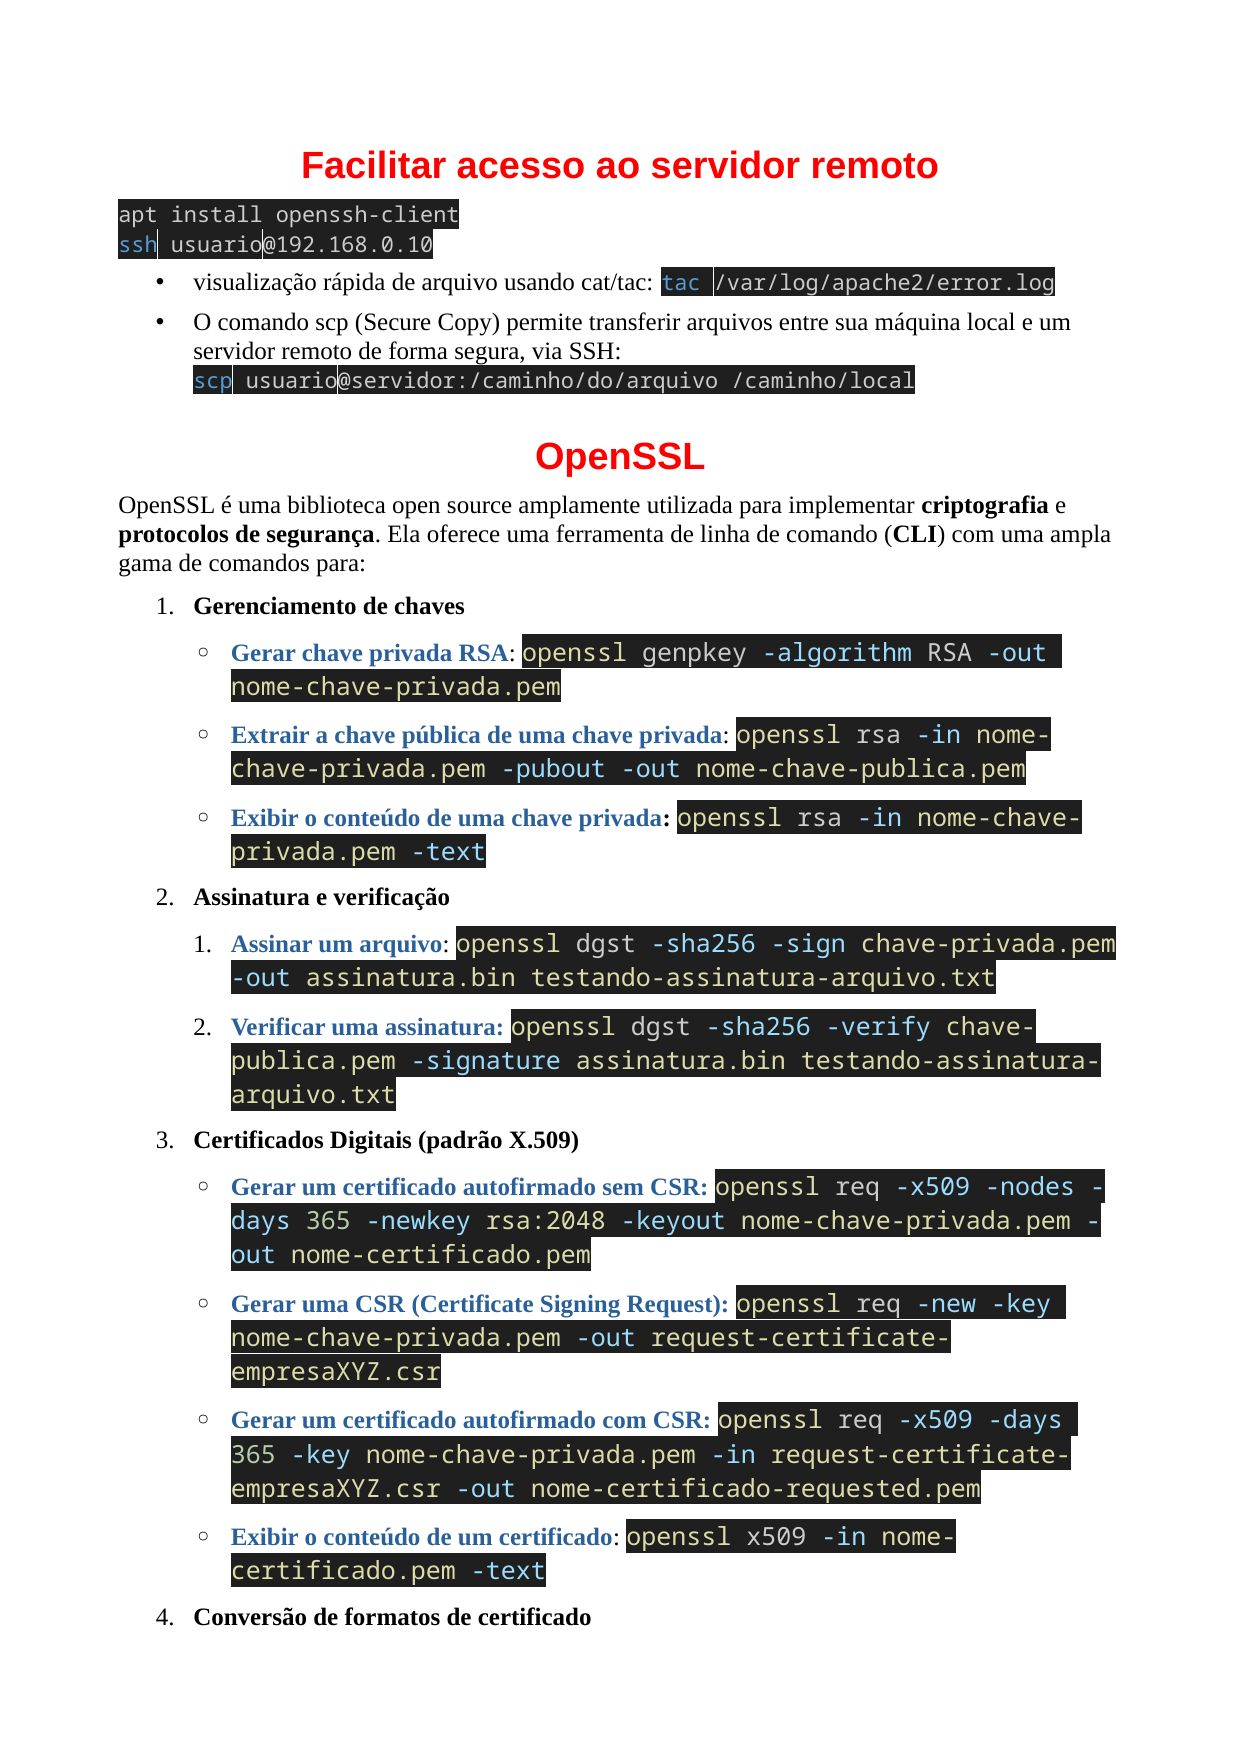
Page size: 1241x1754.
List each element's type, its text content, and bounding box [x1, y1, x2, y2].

list Gerar chave privada RSA: openssl genpkey -algorithm RSA -out nome-chave-privada.pem [193, 634, 1122, 702]
list Exibir o conteúdo de uma chave privada: openssl rsa -in nome-chave-privada.pem -text [193, 800, 1122, 868]
list Conversão de formatos de certificado [156, 1602, 1122, 1630]
text OpenSSL é uma biblioteca open source amplamente utilizada para implementar criptografia e protocolos de segurança. Ela oferece uma ferramenta de linha de comando (CLI) com uma ampla gama de comandos para: [118, 490, 1122, 576]
list Gerar um certificado autofirmado com CSR: openssl req -x509 -days 365 -key nome-chave-privada.pem -in request-certificate-empresaXYZ.csr -out nome-certificado-requested.pem [193, 1402, 1122, 1504]
list Gerar um certificado autofirmado sem CSR: openssl req -x509 -nodes -days 365 -newkey rsa:2048 -keyout nome-chave-privada.pem -out nome-certificado.pem [193, 1169, 1122, 1271]
list Assinatura e verificação [156, 882, 1122, 911]
list Certificados Digitais (padrão X.509) [156, 1125, 1122, 1154]
subtitle Facilitar acesso ao servidor remoto [118, 143, 1122, 187]
list O comando scp (Secure Copy) permite transferir arquivos entre sua máquina local e um servidor remoto de forma segura, via SSH: scp usuario@servidor:/caminho/do/arquivo /caminho/local [156, 307, 1122, 394]
list Verificar uma assinatura: openssl dgst -sha256 -verify chave-publica.pem -signature assinatura.bin testando-assinatura-arquivo.txt [193, 1008, 1122, 1111]
list visualização rápida de arquivo usando cat/tac: tac /var/log/apache2/error.log [156, 259, 1122, 298]
list Gerenciamento de chaves [156, 591, 1122, 620]
text ssh usuario@192.168.0.10 [118, 229, 1122, 259]
text apt install openssh-client [118, 199, 1122, 229]
list Gerar uma CSR (Certificate Signing Request): openssl req -new -key nome-chave-privada.pem -out request-certificate-empresaXYZ.csr [193, 1285, 1122, 1388]
list Exibir o conteúdo de um certificado: openssl x509 -in nome-certificado.pem -text [193, 1519, 1122, 1587]
list Extrair a chave pública de uma chave privada: openssl rsa -in nome-chave-privada.pem -pubout -out nome-chave-publica.pem [193, 717, 1122, 785]
subtitle OpenSSL [118, 434, 1122, 478]
list Assinar um arquivo: openssl dgst -sha256 -sign chave-privada.pem -out assinatura.bin testando-assinatura-arquivo.txt [193, 926, 1122, 994]
